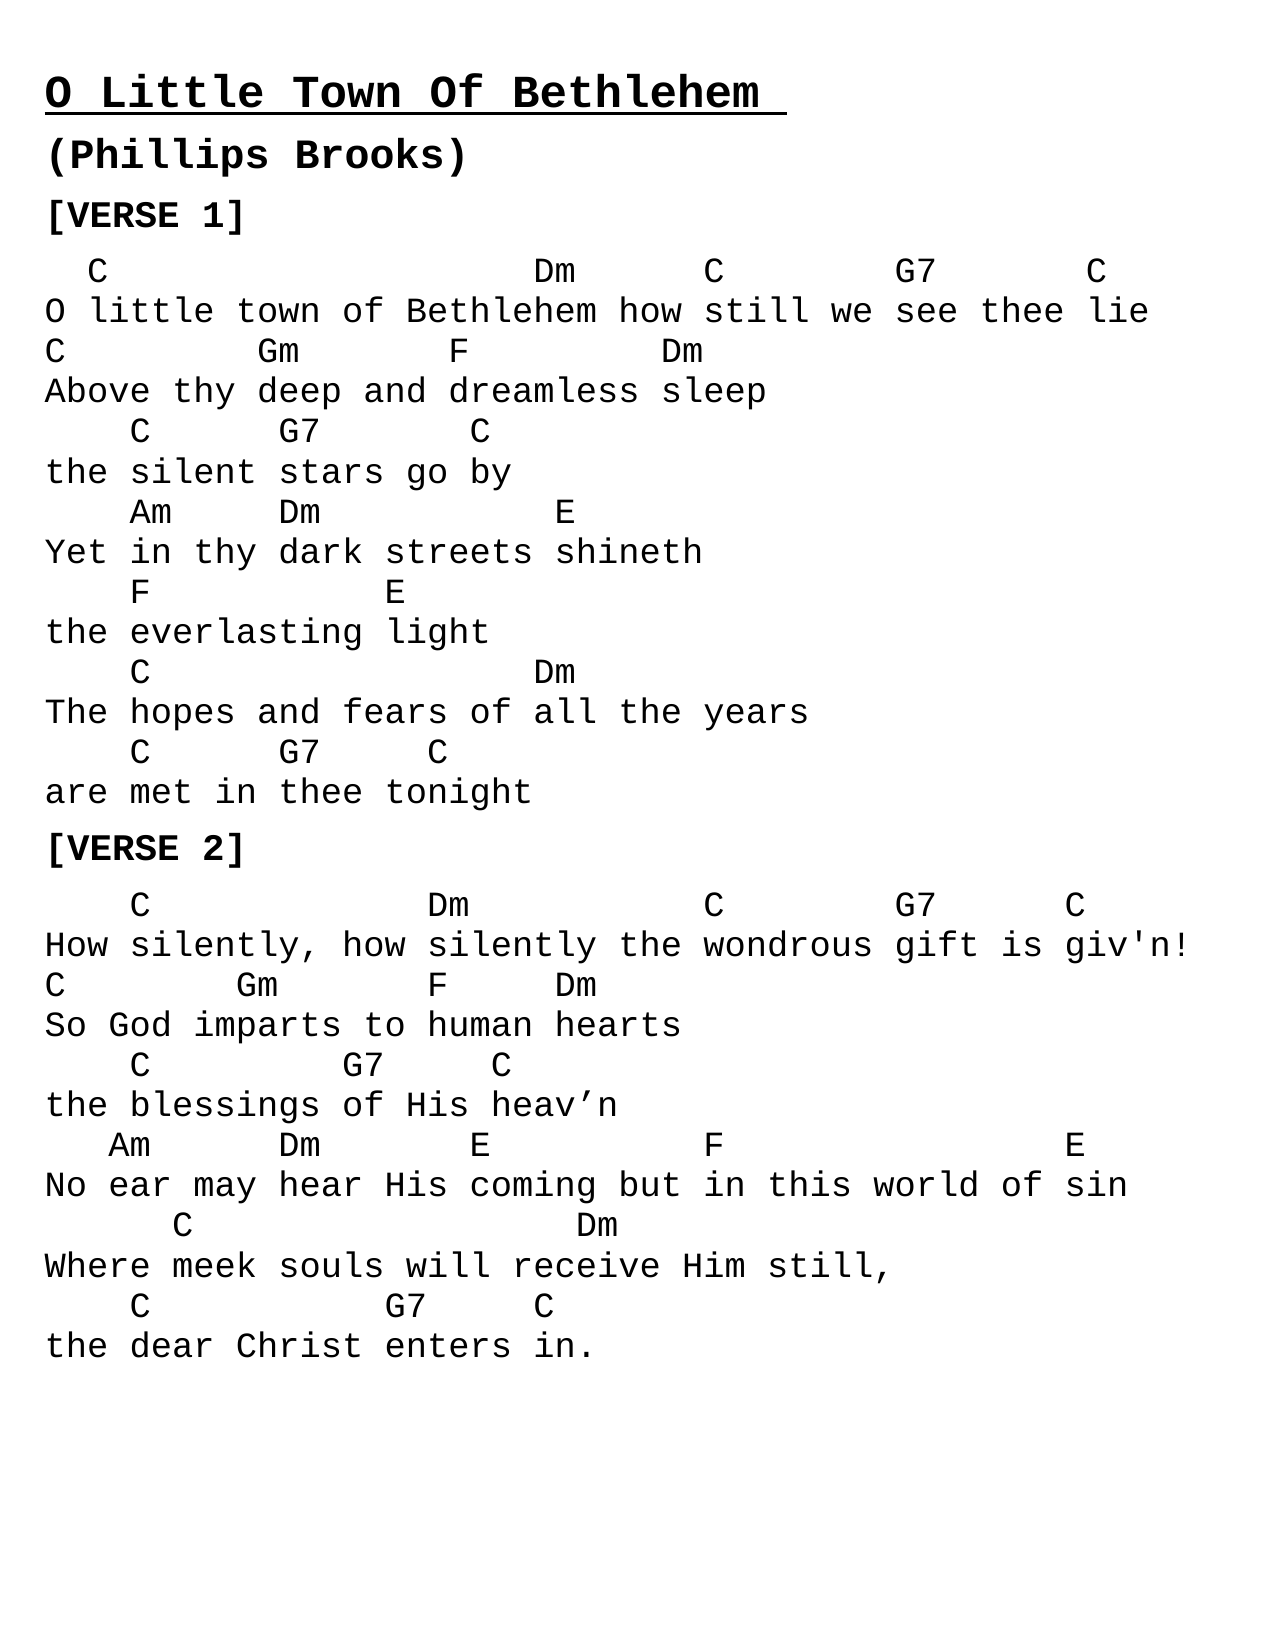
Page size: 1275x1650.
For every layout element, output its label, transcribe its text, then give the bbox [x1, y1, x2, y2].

text O little town of Bethlehem how still we see thee lie [44, 293, 1231, 333]
text Yet in thy dark streets shineth [44, 534, 1231, 574]
text C G7 C [44, 1047, 1231, 1087]
text C Gm F Dm [44, 333, 1231, 373]
subtitle O Little Town Of Bethlehem [44, 69, 1231, 121]
text Am Dm E [44, 494, 1231, 534]
text C G7 C [44, 1288, 1231, 1328]
text C G7 C [44, 734, 1231, 774]
text No ear may hear His coming but in this world of sin [44, 1167, 1231, 1207]
text the silent stars go by [44, 453, 1231, 494]
text are met in thee tonight [44, 774, 1231, 814]
text the everlasting light [44, 614, 1231, 654]
subtitle [VERSE 1] [44, 196, 1231, 238]
text C Dm C G7 C [44, 887, 1231, 927]
text C Dm [44, 1207, 1231, 1247]
text Where meek souls will receive Him still, [44, 1247, 1231, 1288]
text C Dm [44, 654, 1231, 694]
text C G7 C [44, 413, 1231, 453]
text Above thy deep and dreamless sleep [44, 373, 1231, 413]
text the blessings of His heav’n [44, 1087, 1231, 1127]
text C Gm F Dm [44, 967, 1231, 1007]
text the dear Christ enters in. [44, 1328, 1231, 1368]
subtitle [VERSE 2] [44, 829, 1231, 872]
text How silently, how silently the wondrous gift is giv'n! [44, 927, 1231, 967]
text The hopes and fears of all the years [44, 694, 1231, 734]
text F E [44, 574, 1231, 614]
subtitle (Phillips Brooks) [44, 134, 1231, 181]
text Am Dm E F E [44, 1127, 1231, 1167]
text So God imparts to human hearts [44, 1007, 1231, 1047]
text C Dm C G7 C [44, 253, 1231, 293]
